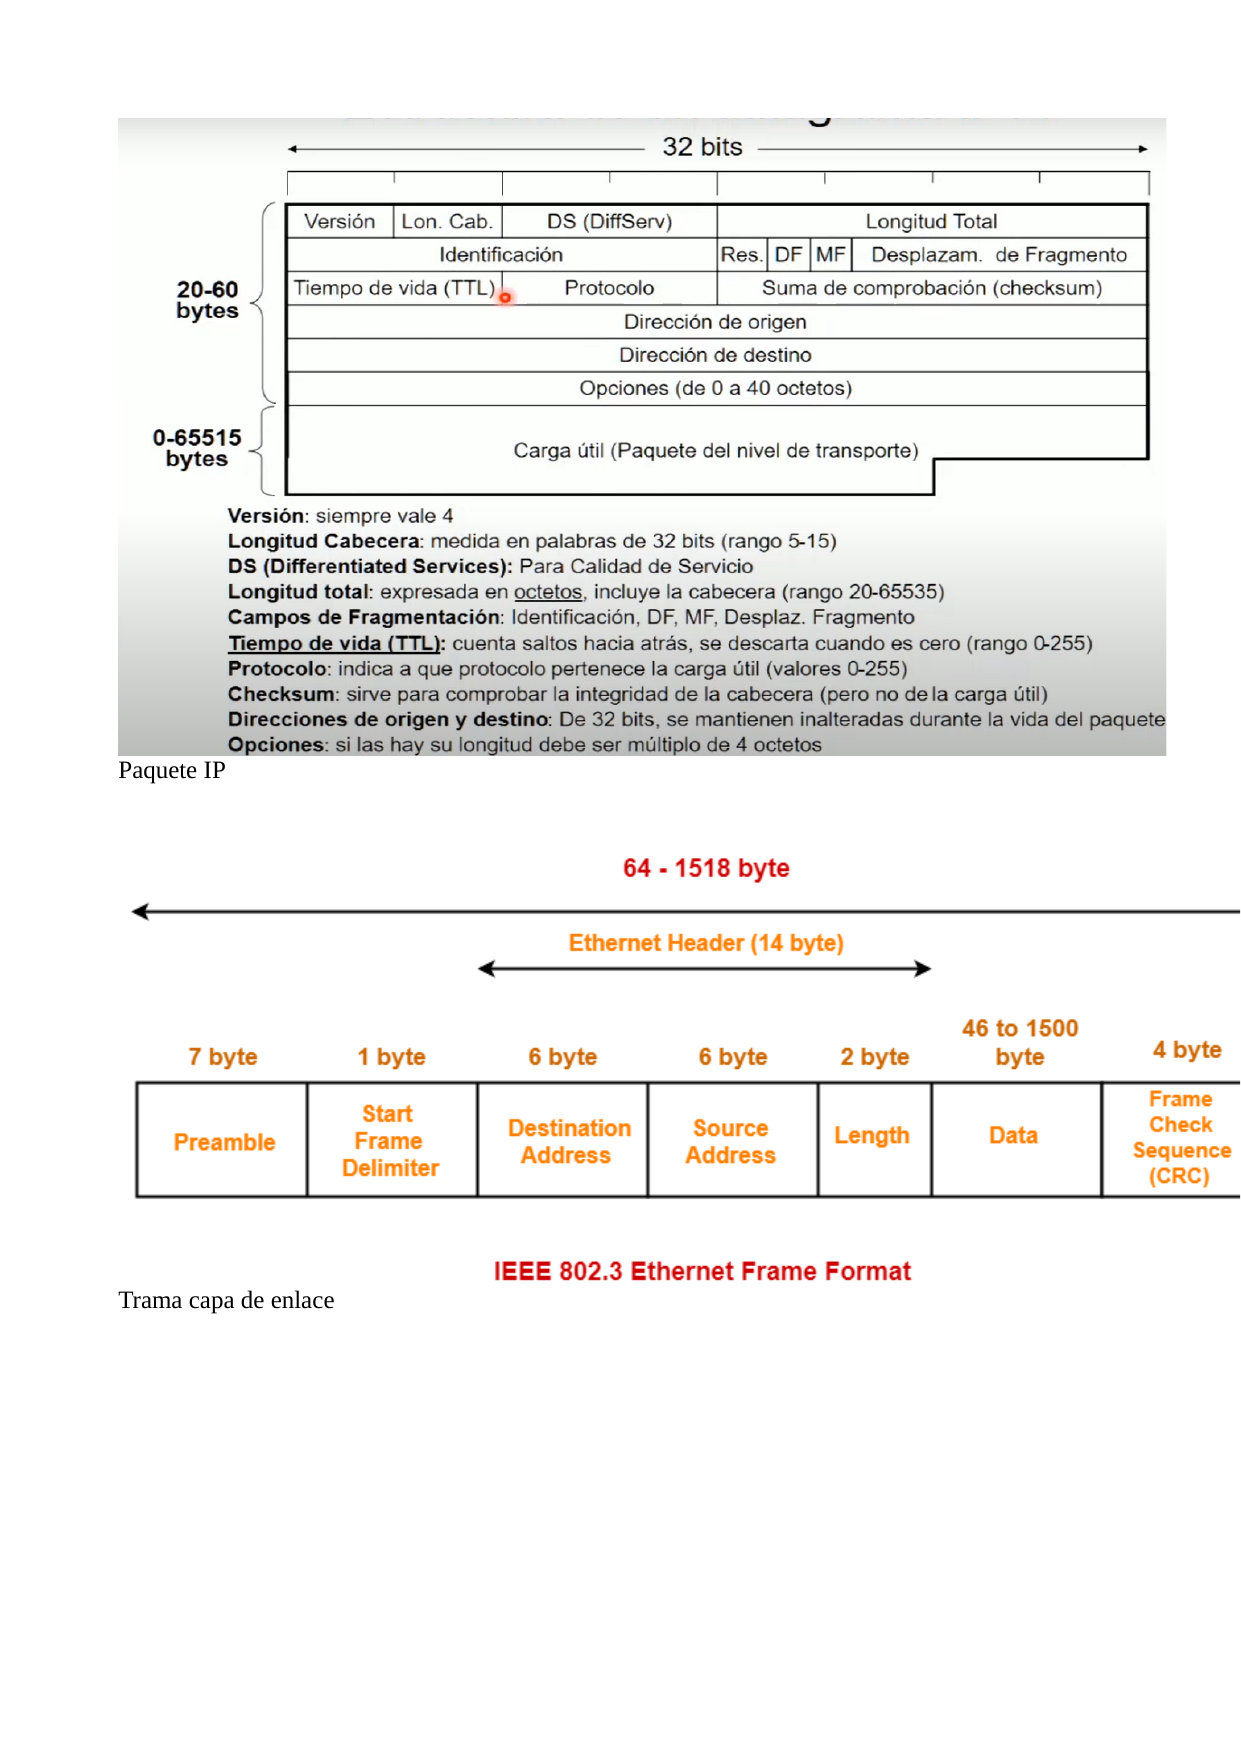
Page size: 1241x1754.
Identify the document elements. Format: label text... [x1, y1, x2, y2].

text Trama capa de enlace [118, 1286, 1122, 1314]
text Paquete IP [118, 756, 1122, 784]
picture [118, 850, 1241, 1286]
picture [118, 118, 1167, 756]
